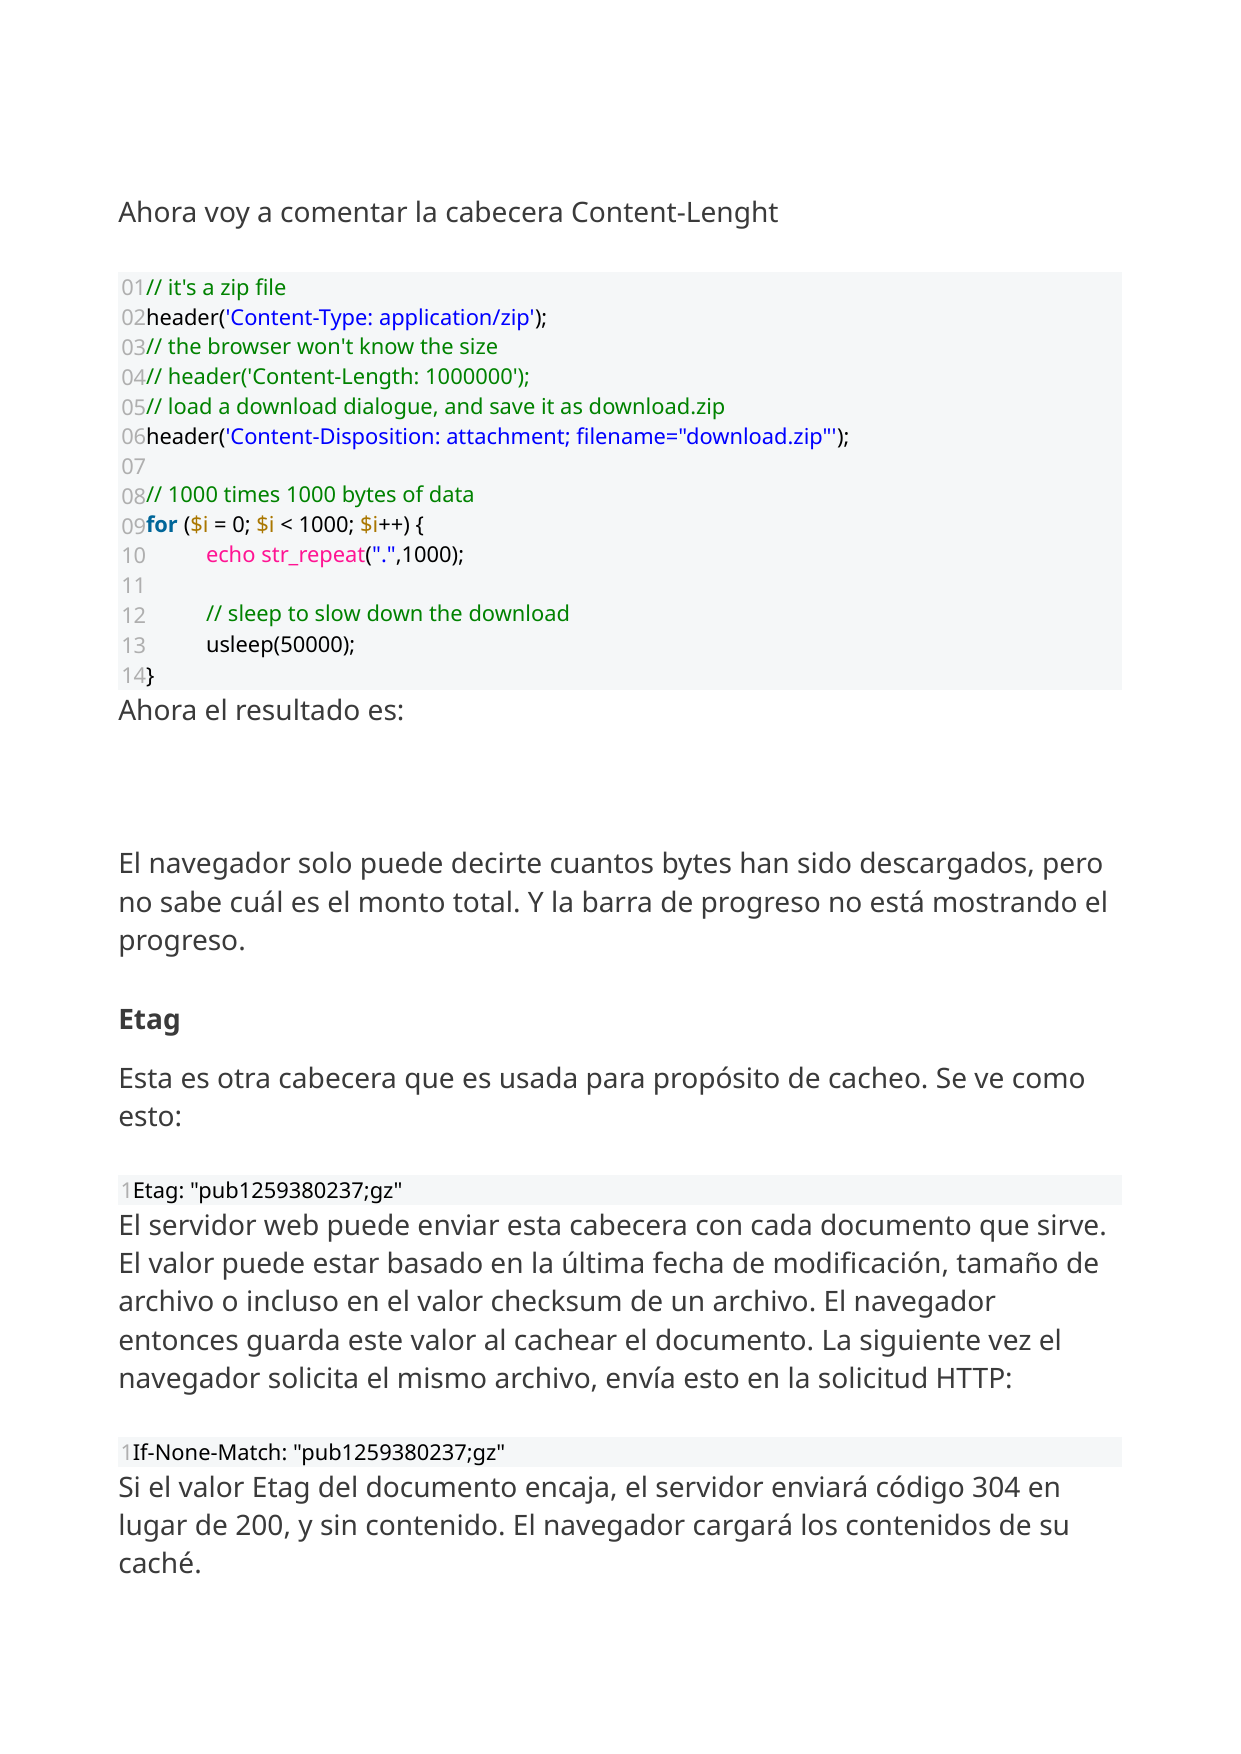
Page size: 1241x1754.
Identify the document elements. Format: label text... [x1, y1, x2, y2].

table_header 01 02 03 04 05 06 07 08 09 10 11 12 13 14 [118, 272, 146, 690]
table_header // it's a zip file header('Content-Type: application/zip'); // the browser won't know the size // header('Content-Length: 1000000'); // load a download dialogue, and save it as download.zip header('Content-Disposition: attachment; filename="download.zip"'); // 1000 times 1000 bytes of data for ($i = 0; $i < 1000; $i++) { echo str_repeat(".",1000); // sleep to slow down the download usleep(50000); } [146, 272, 1020, 690]
text Ahora voy a comentar la cabecera Content-Lenght [118, 193, 1122, 231]
text Esta es otra cabecera que es usada para propósito de cacheo. Se ve como esto: [118, 1058, 1122, 1134]
table_header 1 [118, 1175, 133, 1205]
text Ahora el resultado es: [118, 690, 1122, 728]
text Si el valor Etag del documento encaja, el servidor enviará código 304 en lugar de 200, y sin contenido. El navegador cargará los contenidos de su caché. [118, 1467, 1122, 1582]
table_header 1 [118, 1437, 133, 1467]
subtitle Etag [118, 999, 1122, 1038]
text El servidor web puede enviar esta cabecera con cada documento que sirve. El valor puede estar basado en la última fecha de modificación, tamaño de archivo o incluso en el valor checksum de un archivo. El navegador entonces guarda este valor al cachear el documento. La siguiente vez el navegador solicita el mismo archivo, envía esto en la solicitud HTTP: [118, 1205, 1122, 1397]
table_header If-None-Match: "pub1259380237;gz" [133, 1437, 564, 1467]
text El navegador solo puede decirte cuantos bytes han sido descargados, pero no sabe cuál es el monto total. Y la barra de progreso no está mostrando el progreso. [118, 844, 1122, 959]
table_header Etag: "pub1259380237;gz" [133, 1175, 446, 1205]
